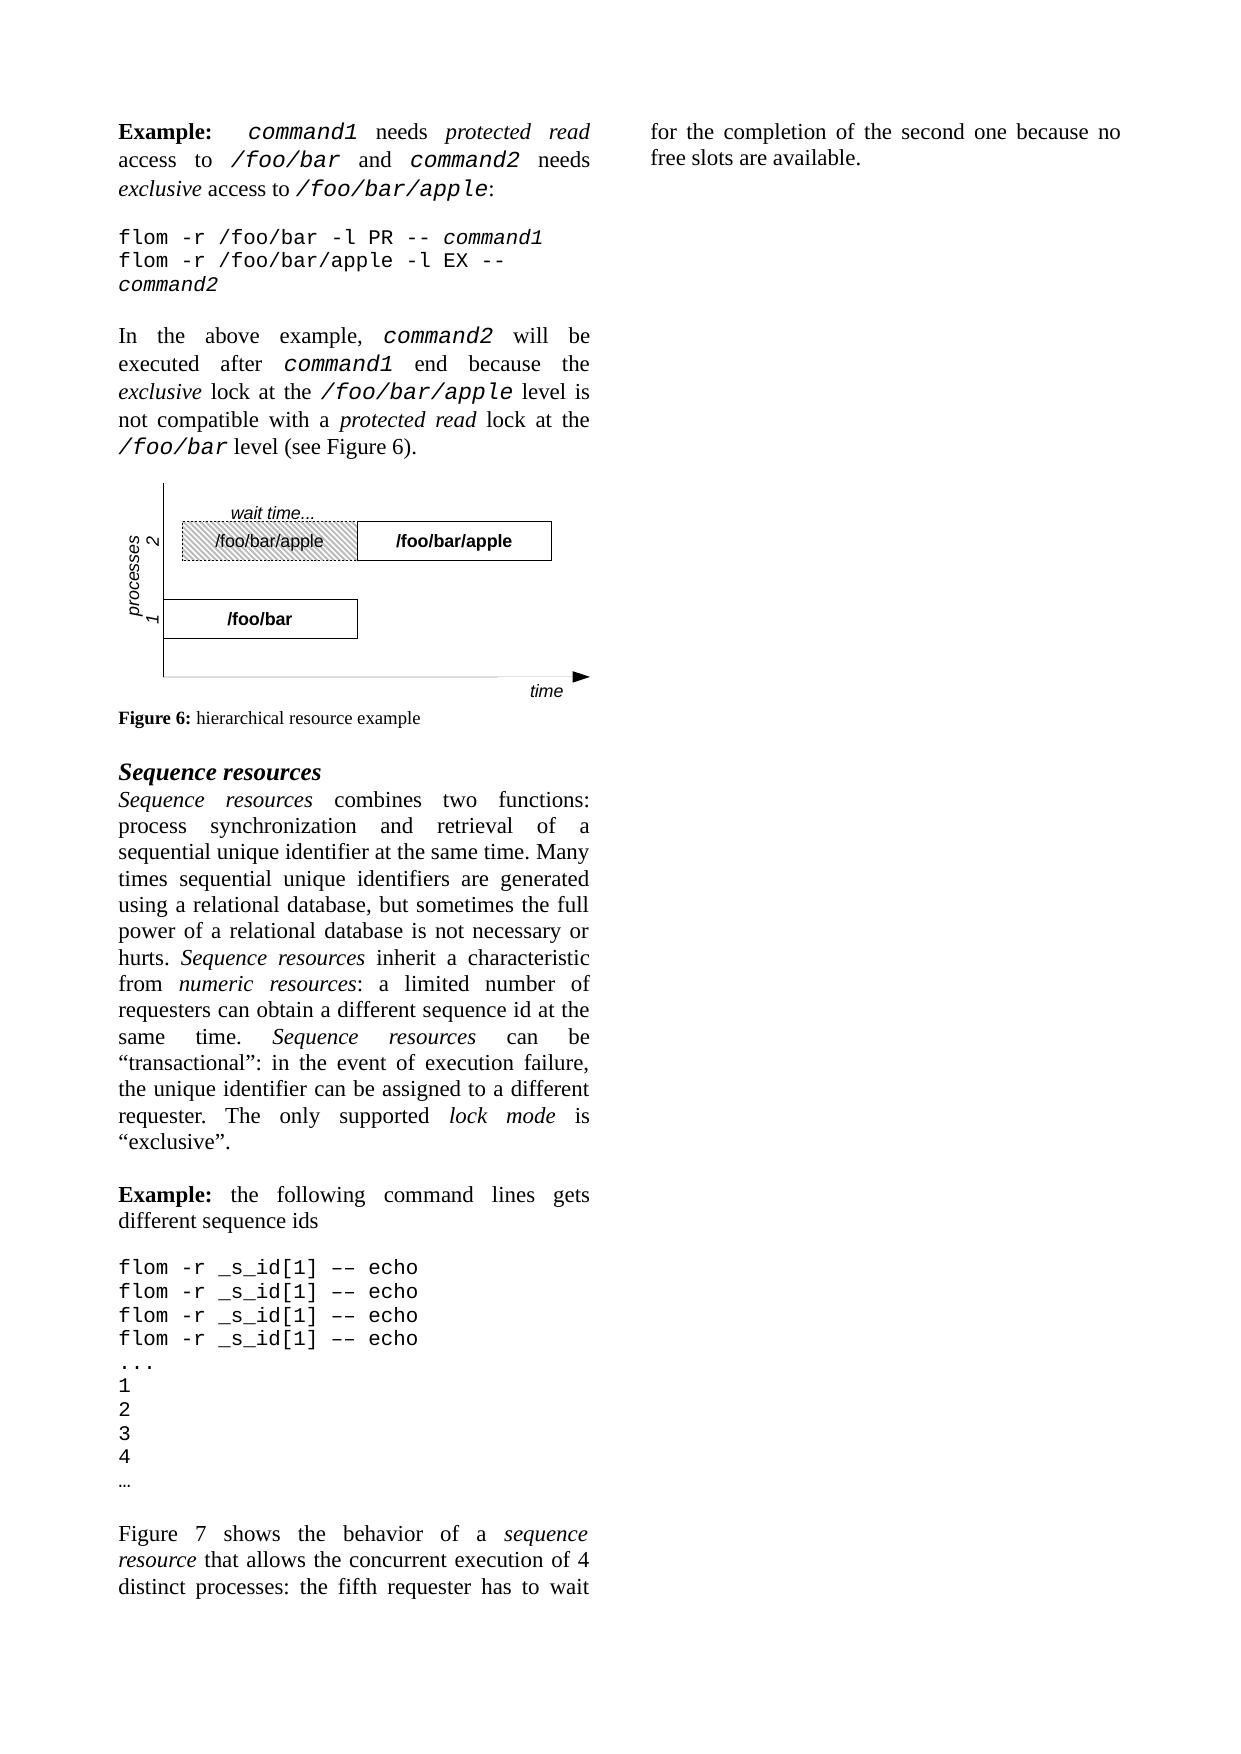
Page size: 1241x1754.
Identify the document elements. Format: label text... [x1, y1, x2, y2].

text flom -r /foo/bar/apple -l EX -- command2 [118, 251, 590, 298]
text flom -r _s_id[1] –– echo [118, 1328, 590, 1352]
text Example: the following command lines gets different sequence ids [118, 1181, 590, 1234]
text Sequence resources [118, 757, 590, 786]
text flom -r /foo/bar -l PR -- command1 [118, 227, 590, 251]
text flom -r _s_id[1] –– echo [118, 1257, 590, 1281]
text 4 [118, 1446, 590, 1470]
text Example: command1 needs protected read access to /foo/bar and command2 needs exclusive access to /foo/bar/apple: [118, 118, 590, 203]
text Sequence resources combines two functions: process synchronization and retrieval of a sequential unique identifier at the same time. Many times sequential unique identifiers are generated using a relational database, but sometimes the full power of a relational database is not necessary or hurts. Sequence resources inherit a characteristic from numeric resources: a limited number of requesters can obtain a different sequence id at the same time. Sequence resources can be “transactional”: in the event of execution failure, the unique identifier can be assigned to a different requester. The only supported lock mode is “exclusive”. [118, 786, 590, 1154]
text In the above example, command2 will be executed after command1 end because the exclusive lock at the /foo/bar/apple level is not compatible with a protected read lock at the /foo/bar level (see Figure 6). [118, 322, 590, 461]
text Figure 7 shows the behavior of a sequence resource that allows the concurrent execution of 4 distinct processes: the fifth requester has to wait [118, 1520, 590, 1599]
text 2 [118, 1399, 590, 1423]
text Figure 6: hierarchical resource example [118, 483, 590, 728]
text ... [118, 1352, 590, 1376]
text 3 [118, 1423, 590, 1446]
text flom -r _s_id[1] –– echo [118, 1281, 590, 1304]
text … [118, 1470, 590, 1494]
text 1 [118, 1376, 590, 1399]
text for the completion of the second one because no free slots are available. [650, 118, 1122, 171]
text flom -r _s_id[1] –– echo [118, 1304, 590, 1328]
